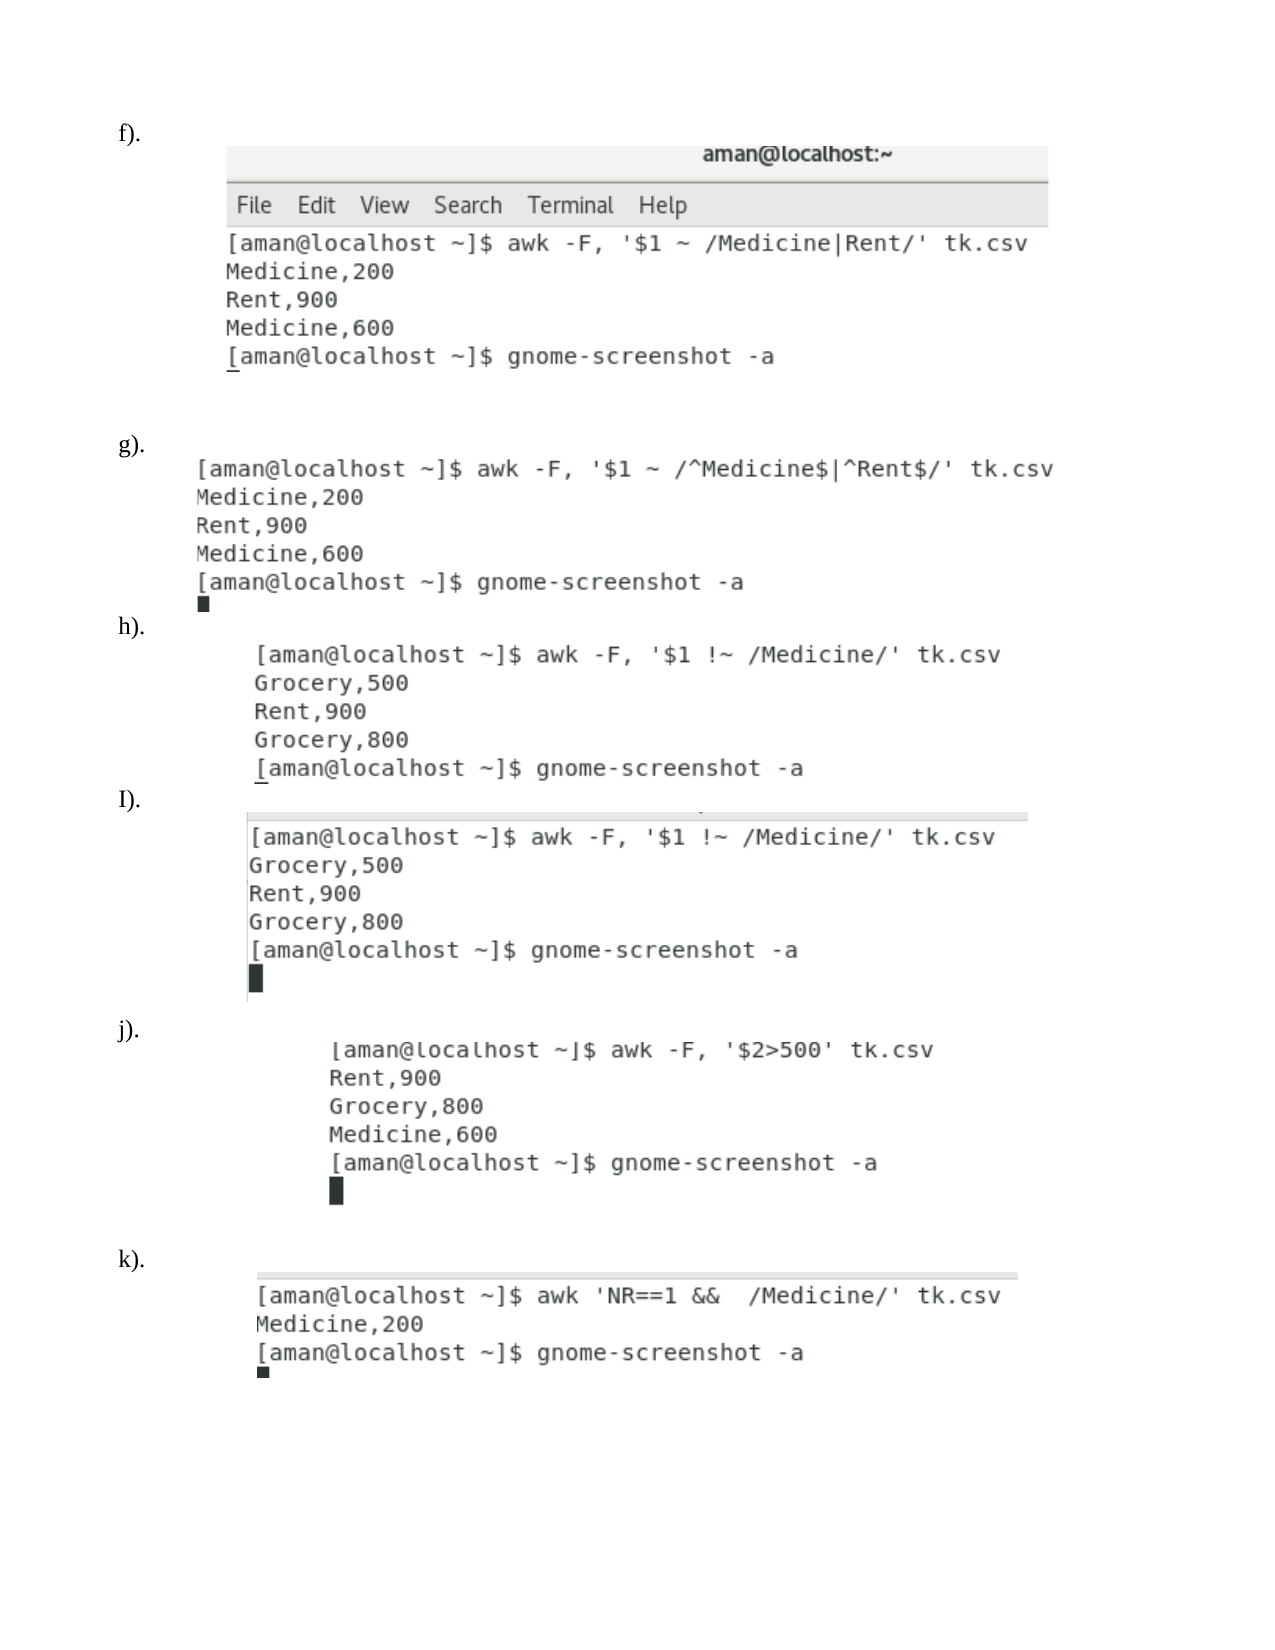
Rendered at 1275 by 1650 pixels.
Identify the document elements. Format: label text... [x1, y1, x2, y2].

text I). [118, 784, 1157, 812]
picture [257, 1272, 1018, 1378]
text g). [118, 429, 1157, 458]
picture [328, 1042, 947, 1224]
picture [226, 146, 1049, 372]
picture [246, 812, 1029, 1002]
picture [197, 458, 1078, 612]
text f). [118, 118, 1157, 147]
picture [253, 640, 1022, 784]
text j). [118, 1014, 1157, 1042]
text k). [118, 1244, 1157, 1272]
text h). [118, 458, 1157, 640]
